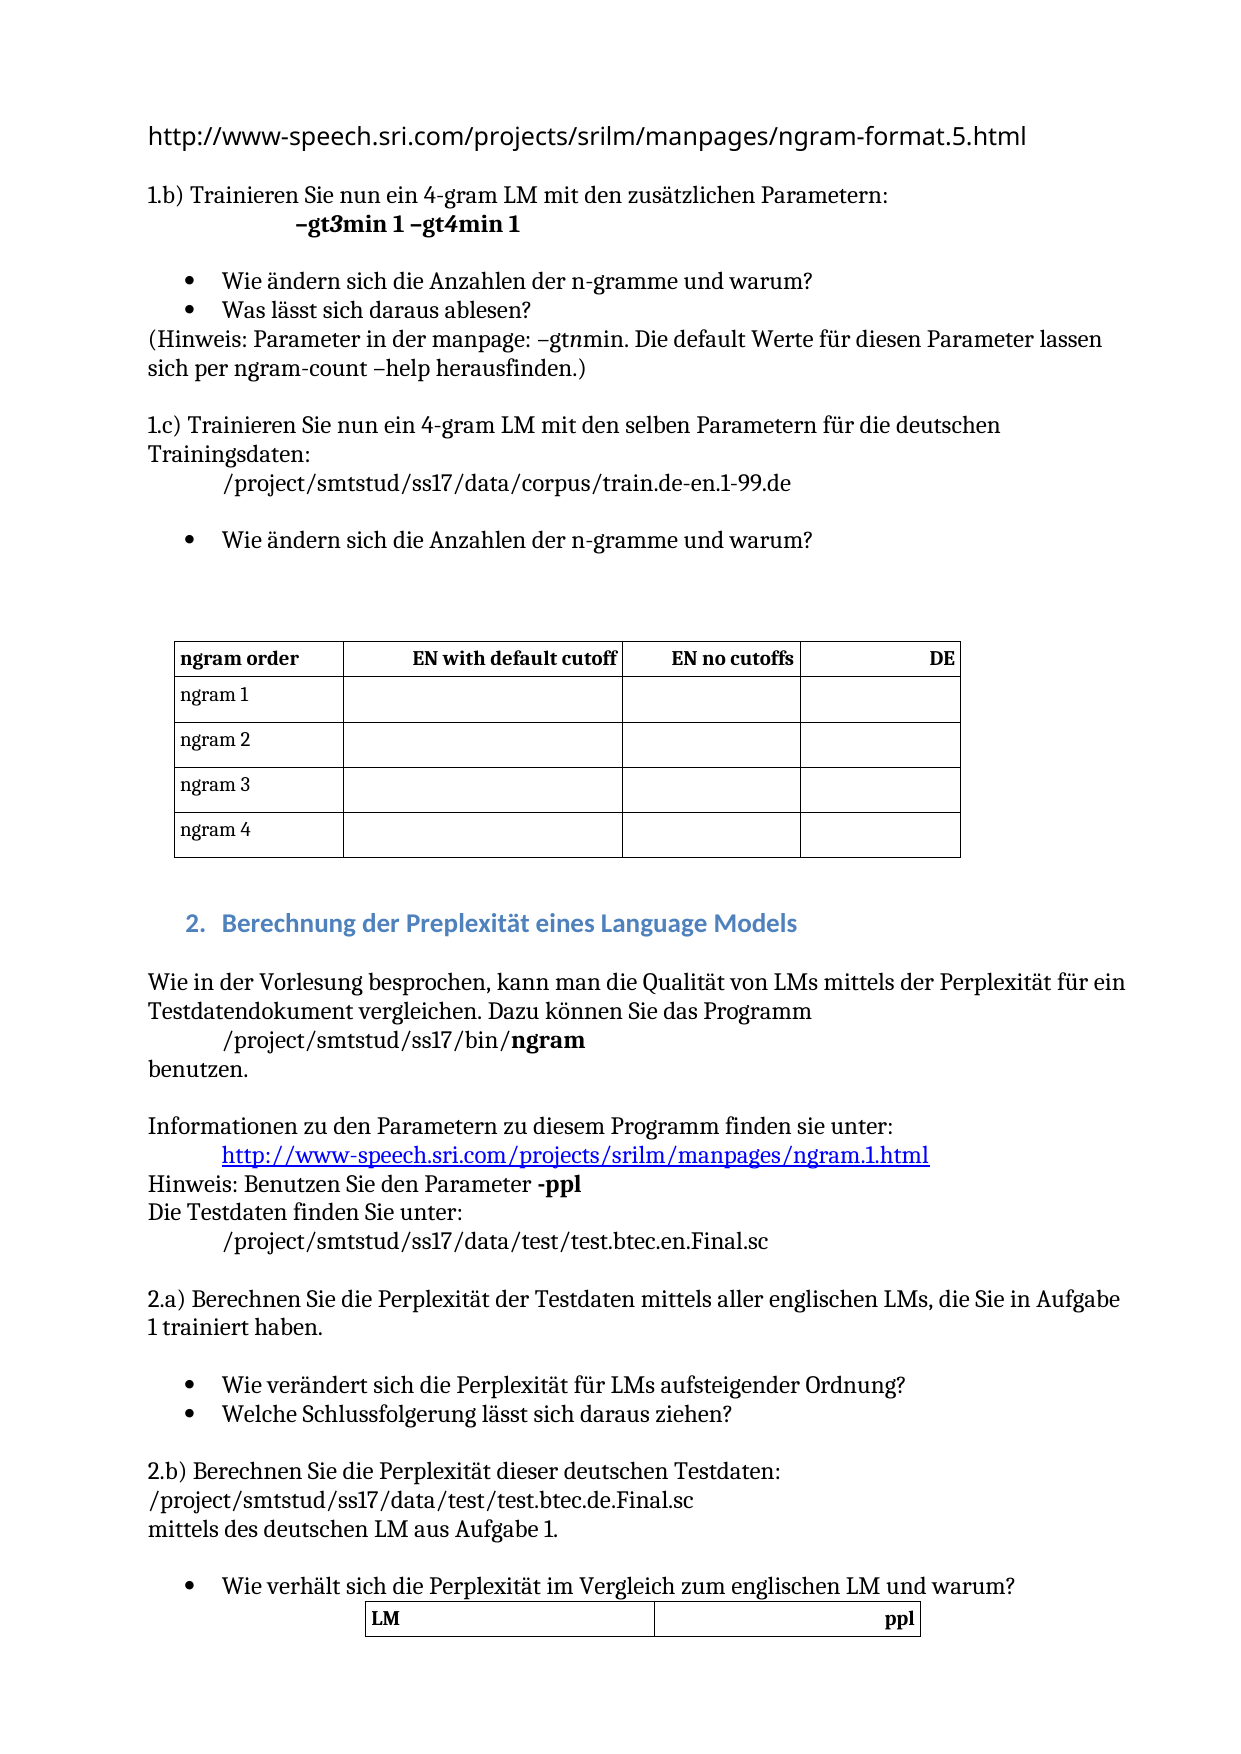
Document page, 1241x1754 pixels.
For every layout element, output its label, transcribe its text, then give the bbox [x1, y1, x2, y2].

text 1.b) Trainieren Sie nun ein 4-gram LM mit den zusätzlichen Parametern: [148, 181, 1129, 210]
subtitle Berechnung der Preplexität eines Language Models [185, 907, 1129, 939]
text http://www-speech.sri.com/projects/srilm/manpages/ngram.1.html [148, 1141, 1129, 1169]
table_cell [623, 677, 800, 722]
table_header LM [366, 1602, 654, 1636]
table_cell ngram 2 [175, 723, 343, 767]
list Wie ändern sich die Anzahlen der n-gramme und warum? [185, 526, 1129, 555]
text 1.c) Trainieren Sie nun ein 4-gram LM mit den selben Parametern für die deutschen Trainingsdaten: [148, 411, 1129, 468]
table_header EN with default cutoff [344, 642, 622, 676]
table_cell [623, 813, 800, 857]
text mittels des deutschen LM aus Aufgabe 1. [148, 1514, 1129, 1543]
table_cell [801, 723, 960, 767]
text /project/smtstud/ss17/data/test/test.btec.de.Final.sc [148, 1486, 1129, 1514]
table_header ppl [655, 1602, 920, 1636]
table_header ngram order [175, 642, 343, 676]
text /project/smtstud/ss17/bin/ngram [185, 1026, 1129, 1054]
table_cell [801, 813, 960, 857]
text –gt3min 1 –gt4min 1 [221, 210, 1129, 238]
table_cell [344, 723, 622, 767]
table_cell ngram 4 [175, 813, 343, 857]
table_cell [344, 768, 622, 812]
text Informationen zu den Parametern zu diesem Programm finden sie unter: [148, 1112, 1129, 1141]
text Die Testdaten finden Sie unter: [148, 1198, 1129, 1227]
text Wie in der Vorlesung besprochen, kann man die Qualität von LMs mittels der Perplexität für ein Testdatendokument vergleichen. Dazu können Sie das Programm [148, 968, 1129, 1026]
text (Hinweis: Parameter in der manpage: –gtnmin. Die default Werte für diesen Parameter lassen sich per ngram-count –help herausfinden.) [148, 325, 1129, 382]
text 2.a) Berechnen Sie die Perplexität der Testdaten mittels aller englischen LMs, die Sie in Aufgabe 1 trainiert haben. [148, 1284, 1129, 1342]
list Wie verhält sich die Perplexität im Vergleich zum englischen LM und warum? [185, 1572, 1129, 1601]
table_header DE [801, 642, 960, 676]
list Welche Schlussfolgerung lässt sich daraus ziehen? [185, 1399, 1129, 1428]
text /project/smtstud/ss17/data/test/test.btec.en.Final.sc [148, 1227, 1129, 1256]
text http://www-speech.sri.com/projects/srilm/manpages/ngram-format.5.html [148, 118, 1129, 152]
table_cell [623, 723, 800, 767]
table_cell ngram 1 [175, 677, 343, 722]
text benutzen. [148, 1054, 1129, 1083]
table_cell [344, 677, 622, 722]
table_cell ngram 3 [175, 768, 343, 812]
table_cell [623, 768, 800, 812]
text 2.b) Berechnen Sie die Perplexität dieser deutschen Testdaten: [148, 1457, 1129, 1486]
text /project/smtstud/ss17/data/corpus/train.de-en.1-99.de [148, 468, 1129, 497]
table_header EN no cutoffs [623, 642, 800, 676]
list Was lässt sich daraus ablesen? [185, 296, 1129, 325]
list Wie ändern sich die Anzahlen der n-gramme und warum? [185, 267, 1129, 296]
table_cell [344, 813, 622, 857]
text Hinweis: Benutzen Sie den Parameter -ppl [148, 1169, 1129, 1198]
list Wie verändert sich die Perplexität für LMs aufsteigender Ordnung? [185, 1371, 1129, 1399]
table_cell [801, 677, 960, 722]
table_cell [801, 768, 960, 812]
